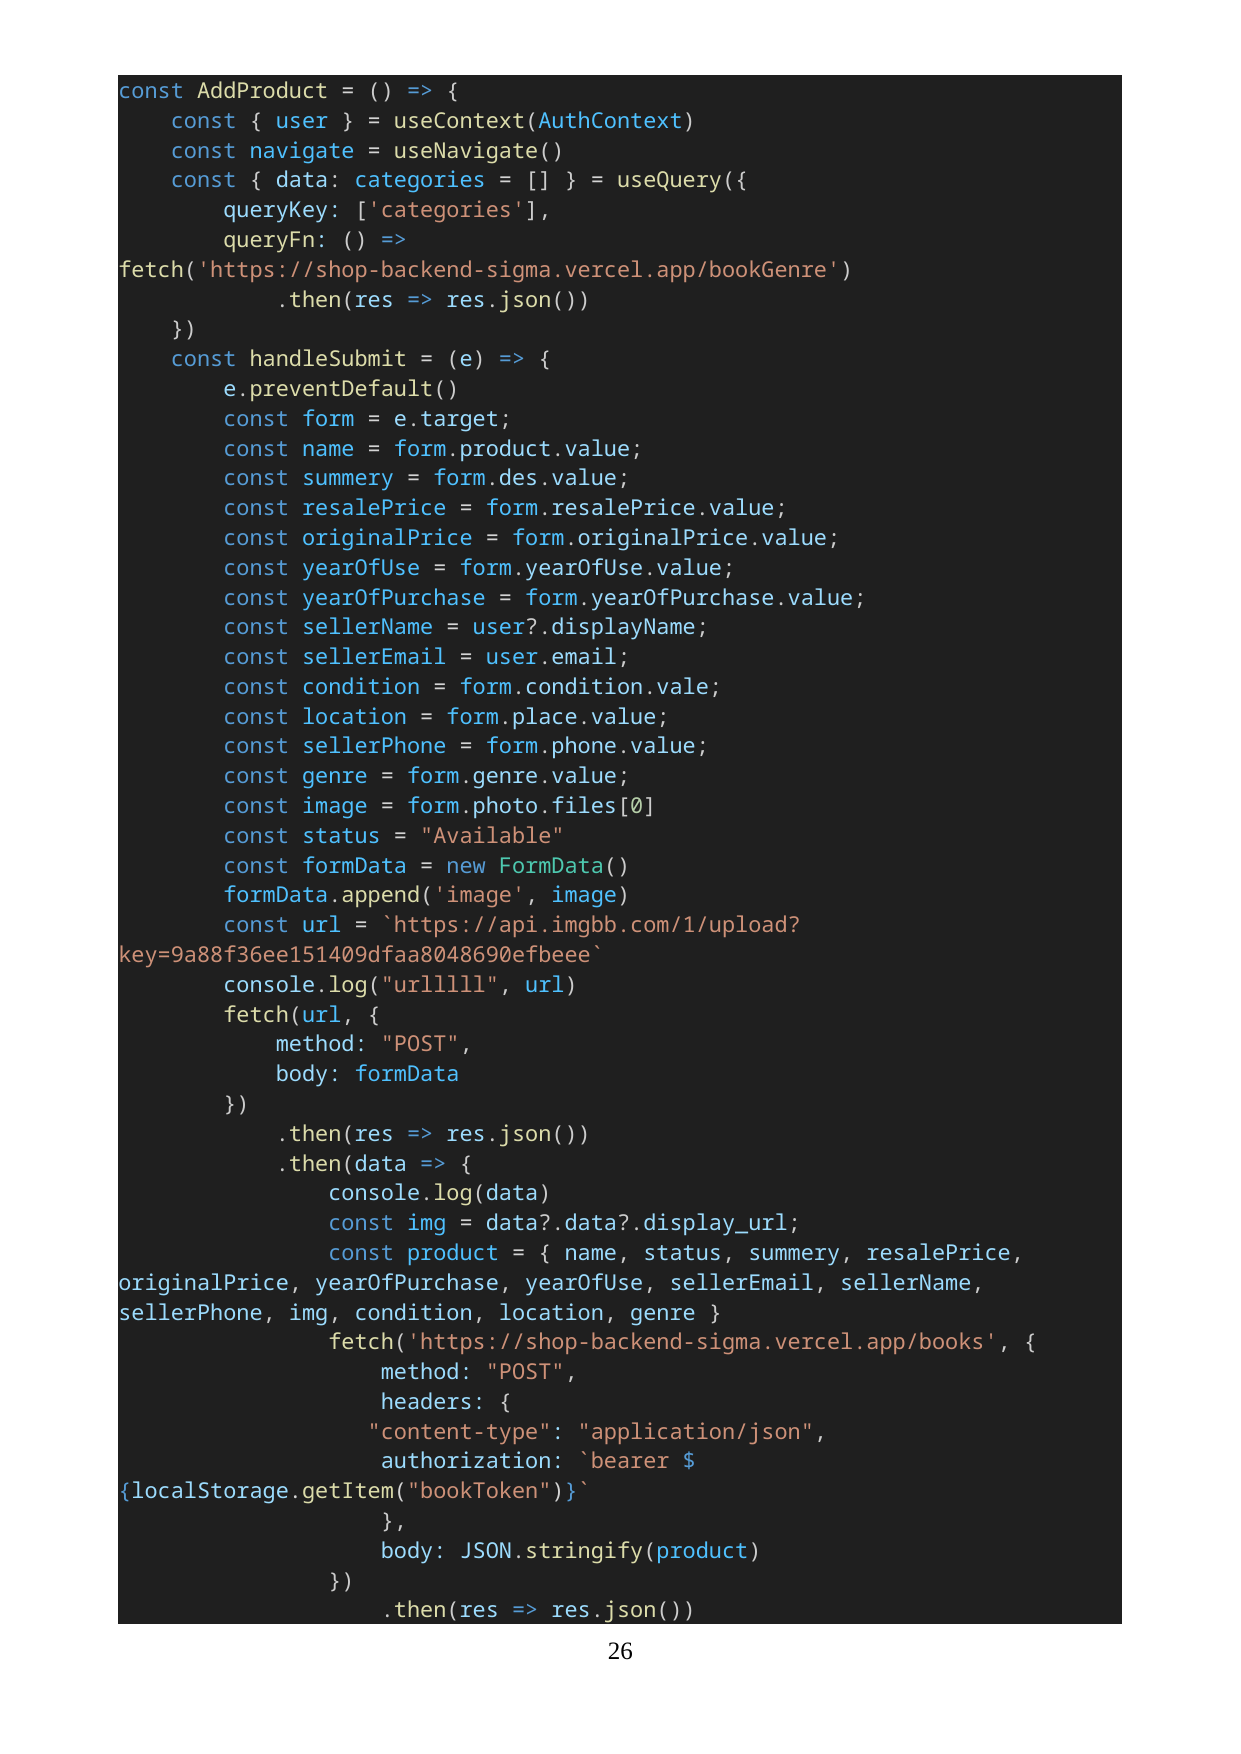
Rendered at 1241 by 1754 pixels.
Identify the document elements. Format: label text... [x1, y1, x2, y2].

text e.preventDefault() [118, 373, 1122, 403]
text console.log("urlllll", url) [118, 969, 1122, 998]
text method: "POST", [118, 1028, 1122, 1058]
text const handleSubmit = (e) => { [118, 343, 1122, 373]
text const navigate = useNavigate() [118, 134, 1122, 164]
text body: JSON.stringify(product) [118, 1535, 1122, 1564]
text const resalePrice = form.resalePrice.value; [118, 492, 1122, 522]
text }) [118, 1088, 1122, 1118]
text const image = form.photo.files[0] [118, 790, 1122, 820]
text formData.append('image', image) [118, 879, 1122, 909]
text const genre = form.genre.value; [118, 760, 1122, 790]
text .then(res => res.json()) [118, 283, 1122, 313]
text const { data: categories = [] } = useQuery({ [118, 164, 1122, 194]
text const status = "Available" [118, 820, 1122, 849]
text }, [118, 1505, 1122, 1535]
text const originalPrice = form.originalPrice.value; [118, 522, 1122, 552]
text const condition = form.condition.vale; [118, 671, 1122, 701]
text const location = form.place.value; [118, 701, 1122, 730]
text }) [118, 1564, 1122, 1594]
text const yearOfUse = form.yearOfUse.value; [118, 552, 1122, 581]
text body: formData [118, 1058, 1122, 1088]
text const yearOfPurchase = form.yearOfPurchase.value; [118, 581, 1122, 611]
text const img = data?.data?.display_url; [118, 1207, 1122, 1237]
text .then(res => res.json()) [118, 1594, 1122, 1624]
text const { user } = useContext(AuthContext) [118, 105, 1122, 134]
text const product = { name, status, summery, resalePrice, originalPrice, yearOfPurchase, yearOfUse, sellerEmail, sellerName, sellerPhone, img, condition, location, genre } [118, 1237, 1122, 1326]
text const name = form.product.value; [118, 432, 1122, 462]
text const summery = form.des.value; [118, 462, 1122, 492]
text method: "POST", [118, 1356, 1122, 1386]
text console.log(data) [118, 1177, 1122, 1207]
text headers: { [118, 1386, 1122, 1416]
text const sellerEmail = user.email; [118, 641, 1122, 671]
text fetch(url, { [118, 998, 1122, 1028]
text queryKey: ['categories'], [118, 194, 1122, 224]
text fetch('https://shop-backend-sigma.vercel.app/books', { [118, 1326, 1122, 1356]
text queryFn: () => fetch('https://shop-backend-sigma.vercel.app/bookGenre') [118, 224, 1122, 283]
text const formData = new FormData() [118, 849, 1122, 879]
text const url = `https://api.imgbb.com/1/upload?key=9a88f36ee151409dfaa8048690efbeee` [118, 909, 1122, 969]
text "content-type": "application/json", [118, 1416, 1122, 1445]
text const sellerPhone = form.phone.value; [118, 730, 1122, 760]
text .then(data => { [118, 1147, 1122, 1177]
text const form = e.target; [118, 403, 1122, 432]
text const AddProduct = () => { [118, 75, 1122, 105]
text .then(res => res.json()) [118, 1118, 1122, 1147]
text authorization: `bearer ${localStorage.getItem("bookToken")}` [118, 1445, 1122, 1505]
text const sellerName = user?.displayName; [118, 611, 1122, 641]
text }) [118, 313, 1122, 343]
